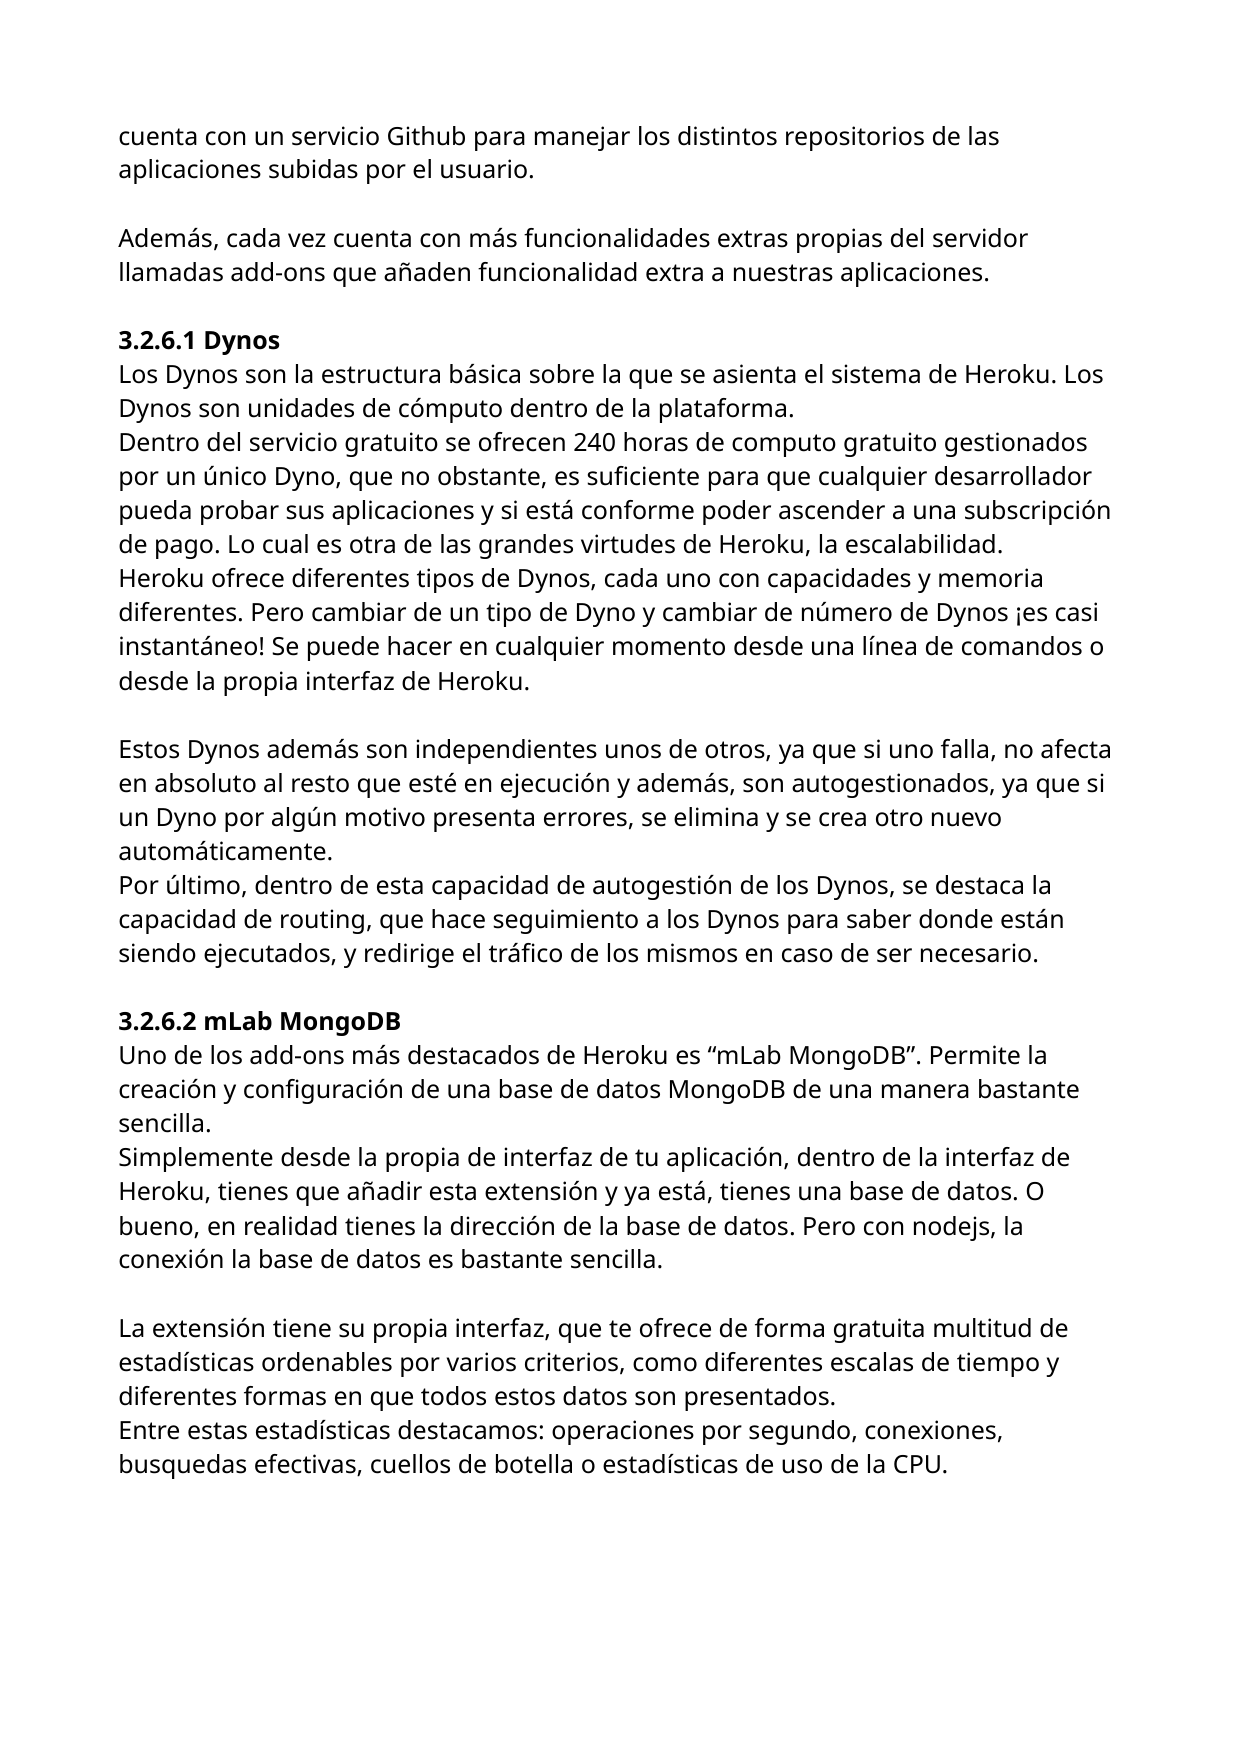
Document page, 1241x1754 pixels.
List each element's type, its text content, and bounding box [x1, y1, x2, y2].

text Estos Dynos además son independientes unos de otros, ya que si uno falla, no afecta en absoluto al resto que esté en ejecución y además, son autogestionados, ya que si un Dyno por algún motivo presenta errores, se elimina y se crea otro nuevo automáticamente. [118, 731, 1122, 867]
text Además, cada vez cuenta con más funcionalidades extras propias del servidor llamadas add-ons que añaden funcionalidad extra a nuestras aplicaciones. [118, 220, 1122, 288]
text 3.2.6.1 Dynos [118, 322, 1122, 357]
text Por último, dentro de esta capacidad de autogestión de los Dynos, se destaca la capacidad de routing, que hace seguimiento a los Dynos para saber donde están siendo ejecutados, y redirige el tráfico de los mismos en caso de ser necesario. [118, 867, 1122, 970]
text Heroku ofrece diferentes tipos de Dynos, cada uno con capacidades y memoria diferentes. Pero cambiar de un tipo de Dyno y cambiar de número de Dynos ¡es casi instantáneo! Se puede hacer en cualquier momento desde una línea de comandos o desde la propia interfaz de Heroku. [118, 561, 1122, 697]
text 3.2.6.2 mLab MongoDB [118, 1004, 1122, 1038]
text Uno de los add-ons más destacados de Heroku es “mLab MongoDB”. Permite la creación y configuración de una base de datos MongoDB de una manera bastante sencilla. [118, 1038, 1122, 1140]
text Los Dynos son la estructura básica sobre la que se asienta el sistema de Heroku. Los Dynos son unidades de cómputo dentro de la plataforma. [118, 357, 1122, 425]
text Entre estas estadísticas destacamos: operaciones por segundo, conexiones, busquedas efectivas, cuellos de botella o estadísticas de uso de la CPU. [118, 1412, 1122, 1481]
text Dentro del servicio gratuito se ofrecen 240 horas de computo gratuito gestionados por un único Dyno, que no obstante, es suficiente para que cualquier desarrollador pueda probar sus aplicaciones y si está conforme poder ascender a una subscripción de pago. Lo cual es otra de las grandes virtudes de Heroku, la escalabilidad. [118, 425, 1122, 561]
text Simplemente desde la propia de interfaz de tu aplicación, dentro de la interfaz de Heroku, tienes que añadir esta extensión y ya está, tienes una base de datos. O bueno, en realidad tienes la dirección de la base de datos. Pero con nodejs, la conexión la base de datos es bastante sencilla. [118, 1140, 1122, 1276]
text cuenta con un servicio Github para manejar los distintos repositorios de las aplicaciones subidas por el usuario. [118, 118, 1122, 186]
text La extensión tiene su propia interfaz, que te ofrece de forma gratuita multitud de estadísticas ordenables por varios criterios, como diferentes escalas de tiempo y diferentes formas en que todos estos datos son presentados. [118, 1310, 1122, 1412]
